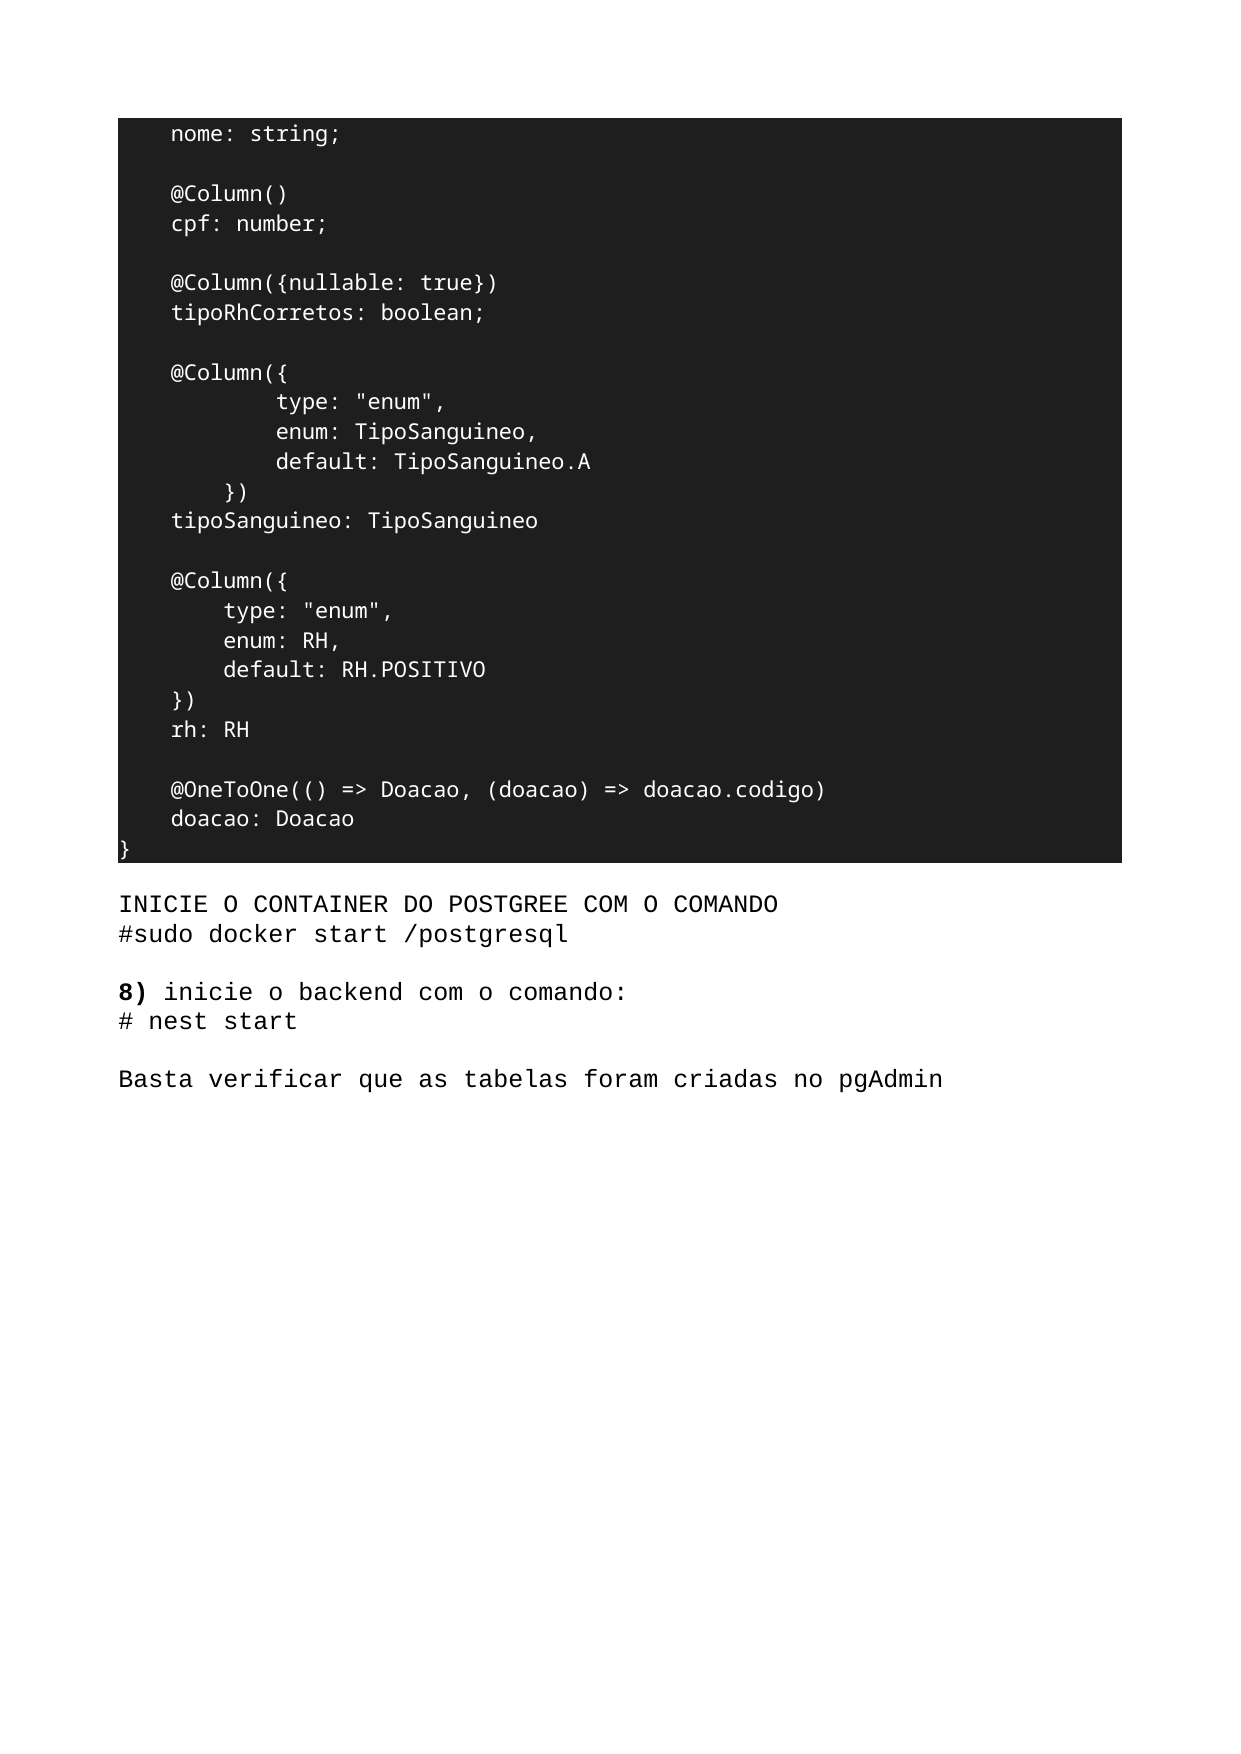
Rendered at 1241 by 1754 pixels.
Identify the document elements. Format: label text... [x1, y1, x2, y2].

list # nest start [118, 1009, 1122, 1037]
text @Column({ [118, 565, 1122, 595]
text } [118, 833, 1122, 863]
text nome: string; [118, 118, 1122, 148]
text }) [118, 476, 1122, 505]
list #sudo docker start /postgresql [118, 921, 1122, 949]
text @Column({ [118, 356, 1122, 386]
text @Column() [118, 178, 1122, 207]
list Basta verificar que as tabelas foram criadas no pgAdmin [118, 1067, 1122, 1095]
text cpf: number; [118, 207, 1122, 237]
text @OneToOne(() => Doacao, (doacao) => doacao.codigo) [118, 773, 1122, 803]
list INICIE O CONTAINER DO POSTGREE COM O COMANDO [118, 892, 1122, 920]
text type: "enum", [118, 595, 1122, 624]
text enum: RH, [118, 624, 1122, 654]
text enum: TipoSanguineo, [118, 416, 1122, 446]
text rh: RH [118, 714, 1122, 744]
text doacao: Doacao [118, 803, 1122, 833]
list 8) inicie o backend com o comando: [118, 979, 1122, 1008]
text tipoRhCorretos: boolean; [118, 297, 1122, 327]
text type: "enum", [118, 386, 1122, 416]
text @Column({nullable: true}) [118, 267, 1122, 297]
text default: TipoSanguineo.A [118, 446, 1122, 476]
text tipoSanguineo: TipoSanguineo [118, 505, 1122, 535]
text }) [118, 684, 1122, 714]
text default: RH.POSITIVO [118, 654, 1122, 684]
